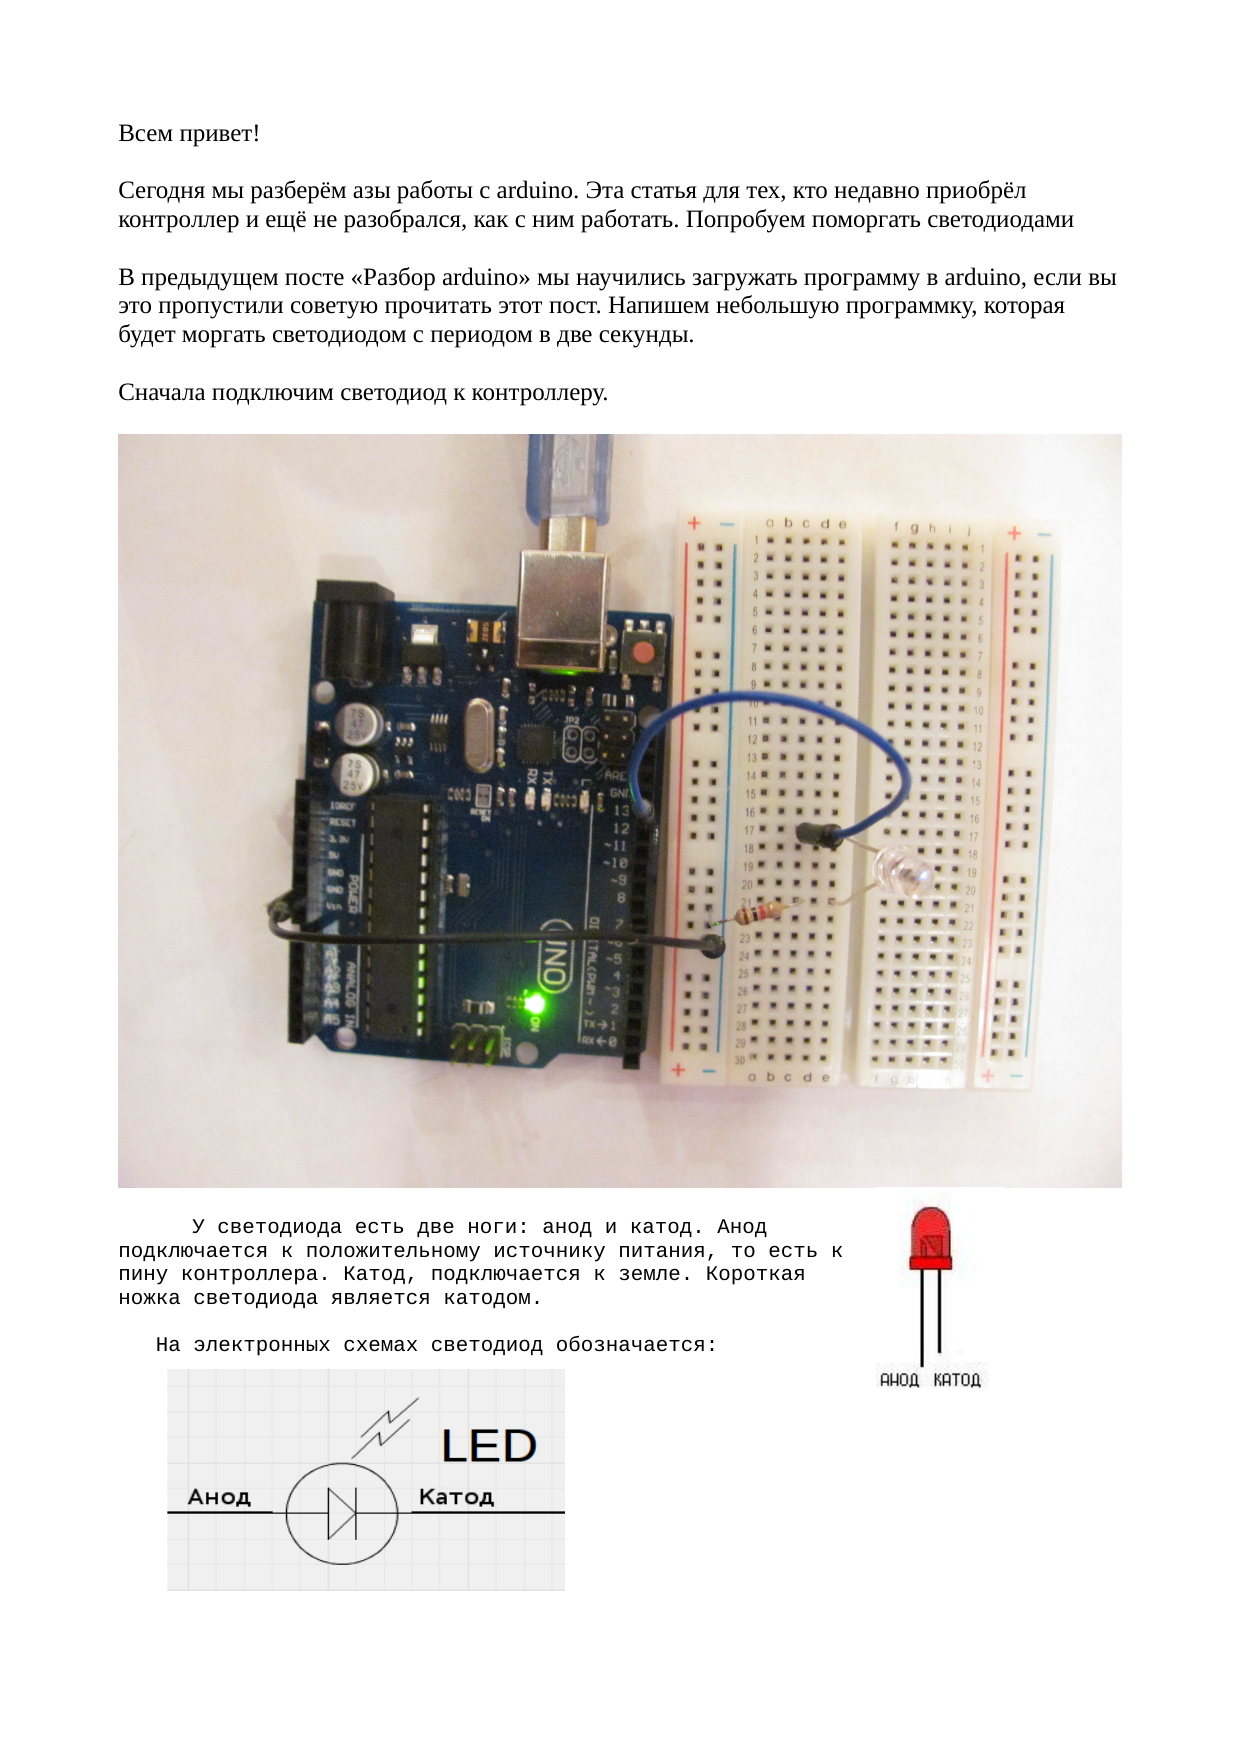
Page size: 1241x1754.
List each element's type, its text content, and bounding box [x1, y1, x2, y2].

text Сегодня мы разберём азы работы с arduino. Эта статья для тех, кто недавно приобрёл контроллер и ещё не разобрался, как с ним работать. Попробуем поморгать светодиодами [118, 176, 1122, 233]
text [1003, 1216, 1122, 1311]
picture [167, 1369, 565, 1591]
text Всем привет! [118, 118, 1122, 147]
text Сначала подключим светодиод к контроллеру. [118, 377, 1122, 406]
text [1003, 1334, 1122, 1358]
picture [118, 434, 1123, 1416]
text В предыдущем посте «Разбор arduino» мы научились загружать программу в arduino, если вы это пропустили советую прочитать этот пост. Напишем небольшую программку, которая будет моргать светодиодом с периодом в две секунды. [118, 262, 1122, 348]
text На электронных схемах светодиод обозначается: [118, 1334, 876, 1358]
text У светодиода есть две ноги: анод и катод. Анод подключается к положительному источнику питания, то есть к пину контроллера. Катод, подключается к земле. Короткая ножка светодиода является катодом. [118, 1216, 876, 1311]
